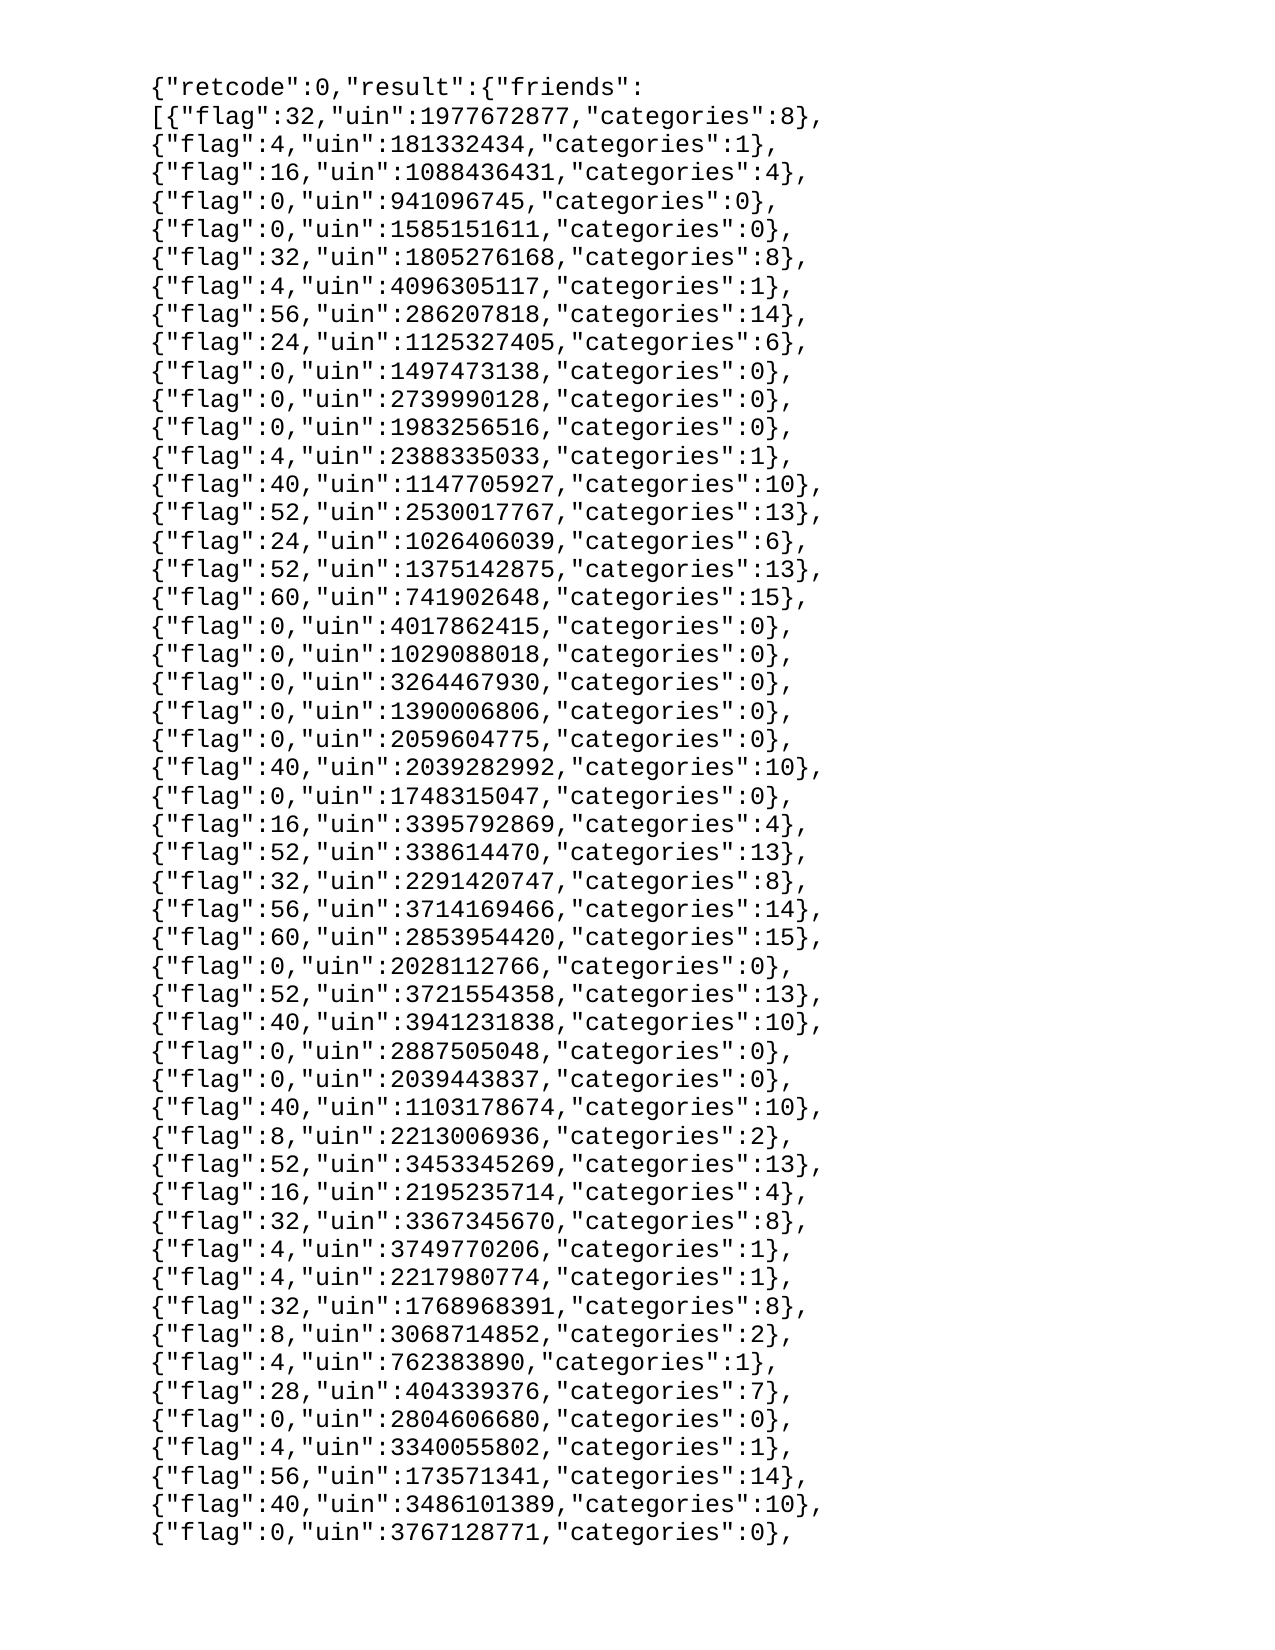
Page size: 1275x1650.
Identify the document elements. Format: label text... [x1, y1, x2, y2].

text {"retcode":0,"result":{"friends":[{"flag":32,"uin":1977672877,"categories":8},{"flag":4,"uin":181332434,"categories":1},{"flag":16,"uin":1088436431,"categories":4},{"flag":0,"uin":941096745,"categories":0},{"flag":0,"uin":1585151611,"categories":0},{"flag":32,"uin":1805276168,"categories":8},{"flag":4,"uin":4096305117,"categories":1},{"flag":56,"uin":286207818,"categories":14},{"flag":24,"uin":1125327405,"categories":6},{"flag":0,"uin":1497473138,"categories":0},{"flag":0,"uin":2739990128,"categories":0},{"flag":0,"uin":1983256516,"categories":0},{"flag":4,"uin":2388335033,"categories":1},{"flag":40,"uin":1147705927,"categories":10},{"flag":52,"uin":2530017767,"categories":13},{"flag":24,"uin":1026406039,"categories":6},{"flag":52,"uin":1375142875,"categories":13},{"flag":60,"uin":741902648,"categories":15},{"flag":0,"uin":4017862415,"categories":0},{"flag":0,"uin":1029088018,"categories":0},{"flag":0,"uin":3264467930,"categories":0},{"flag":0,"uin":1390006806,"categories":0},{"flag":0,"uin":2059604775,"categories":0},{"flag":40,"uin":2039282992,"categories":10},{"flag":0,"uin":1748315047,"categories":0},{"flag":16,"uin":3395792869,"categories":4},{"flag":52,"uin":338614470,"categories":13},{"flag":32,"uin":2291420747,"categories":8},{"flag":56,"uin":3714169466,"categories":14},{"flag":60,"uin":2853954420,"categories":15},{"flag":0,"uin":2028112766,"categories":0},{"flag":52,"uin":3721554358,"categories":13},{"flag":40,"uin":3941231838,"categories":10},{"flag":0,"uin":2887505048,"categories":0},{"flag":0,"uin":2039443837,"categories":0},{"flag":40,"uin":1103178674,"categories":10},{"flag":8,"uin":2213006936,"categories":2},{"flag":52,"uin":3453345269,"categories":13},{"flag":16,"uin":2195235714,"categories":4},{"flag":32,"uin":3367345670,"categories":8},{"flag":4,"uin":3749770206,"categories":1},{"flag":4,"uin":2217980774,"categories":1},{"flag":32,"uin":1768968391,"categories":8},{"flag":8,"uin":3068714852,"categories":2},{"flag":4,"uin":762383890,"categories":1},{"flag":28,"uin":404339376,"categories":7},{"flag":0,"uin":2804606680,"categories":0},{"flag":4,"uin":3340055802,"categories":1},{"flag":56,"uin":173571341,"categories":14},{"flag":40,"uin":3486101389,"categories":10},{"flag":0,"uin":3767128771,"categories":0},{"flag":4,"uin":557137673,"categories":1},{"flag":0,"uin":2694880204,"categories":0},{"flag":4,"uin":2496045888,"categories":1},{"flag":0,"uin":503024004,"categories":0},{"flag":8,"uin":872796548,"categories":2},{"flag":8,"uin":423615412,"categories":2},{"flag":8,"uin":3059888435,"categories":2},{"flag":16,"uin":3783015922,"categories":4},{"flag":0,"uin":4081762853,"categories":0},{"flag":56,"uin":953196783,"categories":14},{"flag":4,"uin":994577360,"categories":1},{"flag":0,"uin":1193299925,"categories":0},{"flag":16,"uin":2540143575,"categories":4},{"flag":16,"uin":3827644828,"categories":4},{"flag":16,"uin":24371531,"categories":4},{"flag":0,"uin":1838484033,"categories":0},{"flag":40,"uin":742731984,"categories":10},{"flag":4,"uin":3745815829,"categories":1},{"flag":52,"uin":2012332422,"categories":13},{"flag":4,"uin":3047749658,"categories":1},{"flag":40,"uin":3556411222,"categories":10},{"flag":4,"uin":2701913422,"categories":1},{"flag":12,"uin":846741097,"categories":3},{"flag":0,"uin":3679184373,"categories":0},{"flag":0,"uin":2201253718,"categories":0},{"flag":56,"uin":368944306,"categories":14},{"flag":0,"uin":1355657380,"categories":0},{"flag":4,"uin":2314820738,"categories":1},{"flag":4,"uin":2523780541,"categories":1},{"flag":4,"uin":1967295926,"categories":1},{"flag":60,"uin":3025752515,"categories":15},{"flag":8,"uin":2972743509,"categories":2},{"flag":0,"uin":672544641,"categories":0},{"flag":4,"uin":870121305,"categories":1},{"flag":8,"uin":103862768,"categories":2},{"flag":8,"uin":2204872800,"categories":2},{"flag":4,"uin":2664429340,"categories":1},{"flag":28,"uin":2154140065,"categories":7},{"flag":0,"uin":422325932,"categories":0},{"flag":52,"uin":3712918149,"categories":13},{"flag":60,"uin":1078311989,"categories":15},{"flag":4,"uin":3684174950,"categories":1},{"flag":0,"uin":3094356795,"categories":0},{"flag":8,"uin":1661527163,"categories":2},{"flag":180,"uin":2423761838,"categories":13},{"flag":0,"uin":454094870,"categories":0},{"flag":52,"uin":2529801540,"categories":13},{"flag":4,"uin":4141049519,"categories":1},{"flag":16,"uin":2283606403,"categories":4},{"flag":4,"uin":2065586646,"categories":1},{"flag":4,"uin":3851402153,"categories":1},{"flag":0,"uin":3277047291,"categories":0},{"flag":4,"uin":1936321019,"categories":1},{"flag":16,"uin":4235856648,"categories":4},{"flag":52,"uin":3076685576,"categories":13},{"flag":52,"uin":1316903305,"categories":13},{"flag":0,"uin":4195509427,"categories":0},{"flag":8,"uin":3044831726,"categories":2},{"flag":56,"uin":820228441,"categories":14},{"flag":4,"uin":3386157348,"categories":1},{"flag":4,"uin":531222214,"categories":1},{"flag":4,"uin":2642720843,"categories":1},{"flag":56,"uin":3659999570,"categories":14},{"flag":60,"uin":54246419,"categories":15},{"flag":24,"uin":4260761366,"categories":6},{"flag":4,"uin":3297378557,"categories":1},{"flag":0,"uin":4268887161,"categories":0},{"flag":0,"uin":1633070284,"categories":0},{"flag":0,"uin":541297462,"categories":0},{"flag":8,"uin":3866683781,"categories":2},{"flag":16,"uin":3149378299,"categories":4},{"flag":24,"uin":358662936,"categories":6},{"flag":0,"uin":473553330,"categories":0},{"flag":56,"uin":2077016718,"categories":14},{"flag":40,"uin":1738680229,"categories":10},{"flag":56,"uin":2253793653,"categories":14},{"flag":8,"uin":2037083134,"categories":2},{"flag":0,"uin":820429602,"categories":0},{"flag":0,"uin":1019040402,"categories":0},{"flag":40,"uin":2493090829,"categories":10},{"flag":8,"uin":2929705342,"categories":2},{"flag":36,"uin":460677229,"categories":9},{"flag":56,"uin":3455013325,"categories":14},{"flag":40,"uin":2850645815,"categories":10},{"flag":4,"uin":3277943363,"categories":1},{"flag":60,"uin":680821533,"categories":15},{"flag":16,"uin":2568018606,"categories":4},{"flag":8,"uin":3793664627,"categories":2},{"flag":40,"uin":1190783551,"categories":10},{"flag":0,"uin":2066798362,"categories":0},{"flag":16,"uin":91356596,"categories":4},{"flag":40,"uin":4095632478,"categories":10},{"flag":16,"uin":1733302369,"categories":4},{"flag":0,"uin":2792243439,"categories":0},{"flag":40,"uin":4005201857,"categories":10},{"flag":4,"uin":3262958785,"categories":1},{"flag":0,"uin":3654423141,"categories":0},{"flag":0,"uin":3343422046,"categories":0},{"flag":16,"uin":1577047633,"categories":4},{"flag":4,"uin":49380132,"categories":1},{"flag":24,"uin":3720171744,"categories":6},{"flag":16,"uin":3284866365,"categories":4},{"flag":56,"uin":671367841,"categories":14},{"flag":40,"uin":4246366141,"categories":10},{"flag":4,"uin":1269370612,"categories":1},{"flag":12,"uin":777581083,"categories":3},{"flag":16,"uin":1908794158,"categories":4},{"flag":28,"uin":1720972474,"categories":7},{"flag":16,"uin":3474328382,"categories":4},{"flag":52,"uin":2214464719,"categories":13},{"flag":0,"uin":1113654174,"categories":0},{"flag":0,"uin":1924991718,"categories":0},{"flag":40,"uin":1646577952,"categories":10},{"flag":0,"uin":4195594865,"categories":0},{"flag":56,"uin":1529899454,"categories":14},{"flag":16,"uin":1431876177,"categories":4},{"flag":40,"uin":2513566115,"categories":10},{"flag":12,"uin":2342688027,"categories":3},{"flag":60,"uin":4250322215,"categories":15},{"flag":56,"uin":4161153221,"categories":14},{"flag":0,"uin":1797296198,"categories":0},{"flag":56,"uin":2803488946,"categories":14},{"flag":8,"uin":202682191,"categories":2},{"flag":0,"uin":2023888221,"categories":0},{"flag":0,"uin":2965573691,"categories":0},{"flag":12,"uin":2026599701,"categories":3},{"flag":48,"uin":1199066756,"categories":12},{"flag":8,"uin":432864289,"categories":2},{"flag":0,"uin":1648979348,"categories":0},{"flag":8,"uin":2030730295,"categories":2},{"flag":36,"uin":1527649067,"categories":9},{"flag":56,"uin":3633354779,"categories":14},{"flag":16,"uin":1073838877,"categories":4},{"flag":0,"uin":3672791053,"categories":0},{"flag":0,"uin":805894474,"categories":0},{"flag":60,"uin":1785828017,"categories":15},{"flag":60,"uin":2353957540,"categories":15},{"flag":16,"uin":2801910081,"categories":4},{"flag":24,"uin":592945054,"categories":6},{"flag":0,"uin":1156411021,"categories":0},{"flag":4,"uin":1274049440,"categories":1},{"flag":16,"uin":2567874074,"categories":4},{"flag":56,"uin":2724574832,"categories":14},{"flag":40,"uin":3378219673,"categories":10},{"flag":56,"uin":3068907758,"categories":14},{"flag":16,"uin":1225739776,"categories":4},{"flag":56,"uin":1604813308,"categories":14},{"flag":0,"uin":2978030534,"categories":0},{"flag":4,"uin":3517813898,"categories":1},{"flag":16,"uin":3949277109,"categories":4},{"flag":12,"uin":890469545,"categories":3},{"flag":16,"uin":3312439941,"categories":4},{"flag":8,"uin":2769104677,"categories":2},{"flag":40,"uin":4091629637,"categories":10},{"flag":4,"uin":2494987136,"categories":1},{"flag":0,"uin":3820709586,"categories":0},{"flag":4,"uin":1223429696,"categories":1},{"flag":0,"uin":3163067334,"categories":0},{"flag":56,"uin":1440948937,"categories":14},{"flag":24,"uin":4106038376,"categories":6},{"flag":0,"uin":4213490044,"categories":0},{"flag":16,"uin":104731760,"categories":4},{"flag":4,"uin":1378558763,"categories":1},{"flag":24,"uin":1716309025,"categories":6},{"flag":24,"uin":2577553388,"categories":6},{"flag":24,"uin":2113477161,"categories":6},{"flag":40,"uin":763811300,"categories":10},{"flag":56,"uin":1277261631,"categories":14},{"flag":4,"uin":1156618760,"categories":1},{"flag":40,"uin":1538845058,"categories":10},{"flag":40,"uin":3817764977,"categories":10},{"flag":8,"uin":4095309896,"categories":2},{"flag":8,"uin":4189826169,"categories":2},{"flag":16,"uin":2210825551,"categories":4},{"flag":24,"uin":1852029622,"categories":6},{"flag":0,"uin":365713189,"categories":0},{"flag":56,"uin":3806751814,"categories":14},{"flag":0,"uin":861491298,"categories":0},{"flag":36,"uin":1097773474,"categories":9},{"flag":0,"uin":1570744274,"categories":0},{"flag":56,"uin":4256126939,"categories":14},{"flag":0,"uin":3350965508,"categories":0},{"flag":40,"uin":950237266,"categories":10},{"flag":0,"uin":151684000,"categories":0},{"flag":40,"uin":1441627253,"categories":10},{"flag":56,"uin":687799544,"categories":14},{"flag":56,"uin":1772588817,"categories":14},{"flag":8,"uin":27297742,"categories":2},{"flag":16,"uin":1928697133,"categories":4},{"flag":8,"uin":308911789,"categories":2},{"flag":0,"uin":1561562393,"categories":0},{"flag":56,"uin":274465593,"categories":14},{"flag":56,"uin":214623348,"categories":14},{"flag":24,"uin":3371971021,"categories":6},{"flag":24,"uin":2718128011,"categories":6},{"flag":40,"uin":785644274,"categories":10},{"flag":56,"uin":3877792724,"categories":14},{"flag":24,"uin":1645723024,"categories":6},{"flag":40,"uin":1695307879,"categories":10},{"flag":40,"uin":793715980,"categories":10},{"flag":0,"uin":686188473,"categories":0},{"flag":40,"uin":4106253649,"categories":10},{"flag":24,"uin":2899526214,"categories":6},{"flag":8,"uin":1110137406,"categories":2},{"flag":8,"uin":2580704359,"categories":2},{"flag":8,"uin":2050968098,"categories":2},{"flag":8,"uin":627799510,"categories":2},{"flag":0,"uin":799614558,"categories":0},{"flag":60,"uin":1133013151,"categories":15},{"flag":40,"uin":1934469538,"categories":10},{"flag":28,"uin":2806771956,"categories":7},{"flag":4,"uin":4051144137,"categories":1},{"flag":4,"uin":1758883317,"categories":1},{"flag":0,"uin":1966274612,"categories":0},{"flag":40,"uin":2112703993,"categories":10},{"flag":36,"uin":602181312,"categories":9},{"flag":16,"uin":2512670497,"categories":4},{"flag":24,"uin":1917702288,"categories":6},{"flag":16,"uin":3708862873,"categories":4},{"flag":40,"uin":249442008,"categories":10},{"flag":60,"uin":1833509900,"categories":15},{"flag":0,"uin":887594263,"categories":0},{"flag":32,"uin":766497619,"categories":8},{"flag":24,"uin":2638781884,"categories":6},{"flag":0,"uin":3085155043,"categories":0},{"flag":24,"uin":3758830631,"categories":6},{"flag":0,"uin":1323525072,"categories":0},{"flag":56,"uin":4176151438,"categories":14},{"flag":56,"uin":3510012239,"categories":14},{"flag":24,"uin":4193103269,"categories":6},{"flag":40,"uin":4239830383,"categories":10},{"flag":56,"uin":2377771958,"categories":14},{"flag":0,"uin":1726221749,"categories":0},{"flag":12,"uin":2861633915,"categories":3},{"flag":56,"uin":3004507308,"categories":14},{"flag":12,"uin":1824214288,"categories":3},{"flag":24,"uin":320664662,"categories":6},{"flag":52,"uin":3762129043,"categories":13},{"flag":0,"uin":2417659070,"categories":0},{"flag":8,"uin":1630280990,"categories":2},{"flag":40,"uin":3053634866,"categories":10},{"flag":0,"uin":1383364091,"categories":0},{"flag":24,"uin":948901744,"categories":6},{"flag":24,"uin":452606520,"categories":6},{"flag":0,"uin":1430148815,"categories":0},{"flag":56,"uin":2361233545,"categories":14},{"flag":4,"uin":2607342395,"categories":1},{"flag":60,"uin":2514390106,"categories":15},{"flag":0,"uin":3212298566,"categories":0},{"flag":0,"uin":1180436080,"categories":0},{"flag":8,"uin":620934961,"categories":2},{"flag":0,"uin":1453307694,"categories":0},{"flag":28,"uin":4186464775,"categories":7},{"flag":0,"uin":1742243536,"categories":0},{"flag":0,"uin":1023362171,"categories":0}],"marknames":[{"uin":1977672877,"markname":"麦水科","type":0},{"uin":1088436431,"markname":"钟玲","type":0},{"uin":1585151611,"markname":"崔","type":0},{"uin":1805276168,"markname":"徐庆钟","type":0},{"uin":4096305117,"markname":"林佳豪","type":0},{"uin":286207818,"markname":"郭芳","type":0},{"uin":1125327405,"markname":"任传佳","type":0},{"uin":1497473138,"markname":"武汉地区负责人","type":0},{"uin":2739990128,"markname":"二中","type":0},{"uin":1983256516,"markname":"宋红莹教官","type":0},{"uin":2388335033,"markname":"张家豪","type":0},{"uin":1147705927,"markname":"虞达靖(十二届)","type":0},{"uin":2530017767,"markname":"麦薇","type":0},{"uin":1026406039,"markname":"卢涵","type":0},{"uin":1375142875,"markname":"欧琳","type":0},{"uin":741902648,"markname":"何桦","type":0},{"uin":4017862415,"markname":"刘洋","type":0},{"uin":1029088018,"markname":"。。。。。","type":0},{"uin":1390006806,"markname":"qq音速家族","type":0},{"uin":2059604775,"markname":"张晟凯自强","type":0},{"uin":2039282992,"markname":"鄂永芳","type":0},{"uin":1748315047,"markname":"小哄~(^V^)","type":0},{"uin":3395792869,"markname":"鸭子","type":0},{"uin":338614470,"markname":"杨泽敏","type":0},{"uin":3714169466,"markname":"廖敏","type":0},{"uin":2853954420,"markname":"罗家霖","type":0},{"uin":2028112766,"markname":"周雨梅","type":0},{"uin":3721554358,"markname":"赵珊莹","type":0},{"uin":3941231838,"markname":"十三届：李勇浩","type":0},{"uin":2887505048,"markname":"柳高地信学妹","type":0},{"uin":2039443837,"markname":"李万哲","type":0},{"uin":1103178674,"markname":"写作部：曾建姣","type":0},{"uin":2213006936,"markname":"陆秋丹","type":0},{"uin":3453345269,"markname":"张人干","type":0},{"uin":2195235714,"markname":"莫惠琴","type":0},{"uin":3367345670,"markname":"龙旭达","type":0},{"uin":3749770206,"markname":"黄维正","type":0},{"uin":2217980774,"markname":"大头","type":0},{"uin":3068714852,"markname":"赖系","type":0},{"uin":762383890,"markname":"大头","type":0},{"uin":2804606680,"markname":"吴锦波","type":0},{"uin":3340055802,"markname":"董斯斯","type":0},{"uin":173571341,"markname":"潘晓芸","type":0},{"uin":3486101389,"markname":"董婷婷","type":0},{"uin":3767128771,"markname":"15-资环-杨航025-116","type":0},{"uin":557137673,"markname":"虞思皓","type":0},{"uin":2694880204,"markname":"地信制图江燕桦","type":0},{"uin":2496045888,"markname":"啊蒋","type":0},{"uin":503024004,"markname":"王玥瑶","type":0},{"uin":872796548,"markname":" 冼蕾","type":0},{"uin":423615412,"markname":"潘泓江","type":0},{"uin":3059888435,"markname":"董霖明","type":0},{"uin":3783015922,"markname":"董富瑞","type":0},{"uin":4081762853,"markname":"15-地信-武景岳","type":0},{"uin":953196783,"markname":"邱闲","type":0},{"uin":994577360,"markname":"陈刘云","type":0},{"uin":1193299925,"markname":"略懂-康雨豪","type":0},{"uin":2540143575,"markname":"董鑫明","type":0},{"uin":3827644828,"markname":"N≡N","type":0},{"uin":24371531,"markname":"廖频","type":0},{"uin":1838484033,"markname":"15-地信-张慧","type":0},{"uin":742731984,"markname":"副社长李青云","type":0},{"uin":3745815829,"markname":"黎明兵","type":0},{"uin":2012332422,"markname":"潘俊霖","type":0},{"uin":3047749658,"markname":"董刚玉","type":0},{"uin":3556411222,"markname":"岑祚保","type":0},{"uin":2701913422,"markname":"冯月的mam","type":0},{"uin":846741097,"markname":"大姑姑","type":0},{"uin":3679184373,"markname":"冯玉乾","type":0},{"uin":2201253718,"markname":"14柳高徐汐","type":0},{"uin":368944306,"markname":"蒋跃兰","type":0},{"uin":1355657380,"markname":"学姐14号兰志娴","type":0},{"uin":2314820738,"markname":"李希靖","type":0},{"uin":2523780541,"markname":"李慧雯","type":0},{"uin":1967295926,"markname":"韦静茜","type":0},{"uin":3025752515,"markname":"谭济莎","type":0},{"uin":2972743509,"markname":"张强","type":0},{"uin":672544641,"markname":"14-地信-李郑宇","type":0},{"uin":870121305,"markname":"黎俊麟","type":0},{"uin":103862768,"markname":"邱俊源","type":0},{"uin":2204872800,"markname":"邓荻琛","type":0},{"uin":2664429340,"markname":"林楚莹","type":0},{"uin":422325932,"markname":"惠紫卿","type":0},{"uin":3712918149,"markname":"梁翀","type":0},{"uin":1078311989,"markname":"黄柳君","type":0},{"uin":3684174950,"markname":" 朱思娜","type":0},{"uin":3094356795,"markname":"谢煜晨","type":0},{"uin":1661527163,"markname":"豪弟","type":0},{"uin":2423761838,"markname":"黄振旸","type":0},{"uin":454094870,"markname":"何晓辉","type":0},{"uin":2529801540,"markname":"黄晨","type":0},{"uin":4141049519,"markname":"张灵玉","type":0},{"uin":2283606403,"markname":"妹","type":0},{"uin":2065586646,"markname":"陈俪萱","type":0},{"uin":3851402153,"markname":"于春堃","type":0},{"uin":3277047291,"markname":" 地信3班 朱正","type":0},{"uin":1936321019,"markname":"吴凌","type":0},{"uin":4235856648,"markname":"许艺龄","type":0},{"uin":3076685576,"markname":"邱昱","type":0},{"uin":1316903305,"markname":"严焱","type":0},{"uin":4195509427,"markname":"遥感陈江媛","type":0},{"uin":3044831726,"markname":"邓沂昕","type":0},{"uin":820228441,"markname":"李浩玮","type":0},{"uin":3386157348,"markname":"蒋晓君","type":0},{"uin":531222214,"markname":"韦德力","type":0},{"uin":2642720843,"markname":"覃思琦","type":0},{"uin":3659999570,"markname":"卢芳安","type":0},{"uin":54246419,"markname":"覃丽冰","type":0},{"uin":4260761366,"markname":"罗静","type":0},{"uin":3297378557,"markname":"周鹏祥","type":0},{"uin":4268887161,"markname":"15-资环-慕航116","type":0},{"uin":1633070284,"markname":"社会学 叶佳韵","type":0},{"uin":541297462,"markname":"刘宇森","type":0},{"uin":3866683781,"markname":"莫丹琳","type":0},{"uin":3149378299,"markname":"林瑶","type":0},{"uin":358662936,"markname":"梁国芳","type":0},{"uin":473553330,"markname":"胡琦","type":0},{"uin":2077016718,"markname":"刘科龙","type":0},{"uin":1738680229,"markname":"写作部：张慧敏","type":0},{"uin":2253793653,"markname":"李梦洁","type":0},{"uin":2037083134,"markname":"梁舒","type":0},{"uin":820429602,"markname":"金逸陶","type":0},{"uin":1019040402,"markname":"产品组 李耳冉","type":0},{"uin":2493090829,"markname":"董秀珍","type":0},{"uin":2929705342,"markname":"恒星","type":0},{"uin":460677229,"markname":"陶建宁","type":0},{"uin":3455013325,"markname":"钟瑞彬","type":0},{"uin":2850645815,"markname":"钟奋忠","type":0},{"uin":3277943363,"markname":"钟杭利","type":0},{"uin":680821533,"markname":"欧婷","type":0},{"uin":2568018606,"markname":"陈日红","type":0},{"uin":3793664627,"markname":"陶玉华","type":0},{"uin":1190783551,"markname":"钟奋忠","type":0},{"uin":2066798362,"markname":"程家伟","type":0},{"uin":91356596,"markname":" 覃邡蘇","type":0},{"uin":4095632478,"markname":"宣传部：卿宁","type":0},{"uin":1733302369,"markname":"程榜昇","type":0},{"uin":2792243439,"markname":"中文-李雯","type":0},{"uin":4005201857,"markname":"人事部；植成园","type":0},{"uin":3262958785,"markname":"何清","type":0},{"uin":3654423141,"markname":"雷超然","type":0},{"uin":3343422046,"markname":"吕剑伦","type":0},{"uin":1577047633,"markname":"李阳","type":0},{"uin":49380132,"markname":"容叶枫","type":0},{"uin":3720171744,"markname":"黄怡","type":0},{"uin":3284866365,"markname":"谢佳秀","type":0},{"uin":671367841,"markname":"贾哲铖","type":0},{"uin":4246366141,"markname":"编辑部:麦素娇","type":0},{"uin":1269370612,"markname":"杨懿","type":0},{"uin":777581083,"markname":"小姑姑","type":0},{"uin":3474328382,"markname":"黄芃曦","type":0},{"uin":2214464719,"markname":"何梓妍","type":0},{"uin":1113654174,"markname":"金星","type":0},{"uin":1924991718,"markname":"杨钦","type":0},{"uin":1646577952,"markname":"美编部：郑世龙","type":0},{"uin":4195594865,"markname":"陈施旅","type":0},{"uin":1529899454,"markname":"潘秋连","type":0},{"uin":1431876177,"markname":"钟云萍","type":0},{"uin":2513566115,"markname":"苏群超","type":0},{"uin":4250322215,"markname":"梁帆","type":0},{"uin":4161153221,"markname":"董耕","type":0},{"uin":1797296198,"markname":"柳高唐小宇","type":0},{"uin":2803488946,"markname":"冼雪连","type":0},{"uin":202682191,"markname":"李红","type":0},{"uin":2023888221,"markname":"霍坤","type":0},{"uin":2965573691,"markname":"15 地信 葛晖","type":0},{"uin":2026599701,"markname":"舅娘","type":0},{"uin":432864289,"markname":"庄舒麟","type":0},{"uin":1648979348,"markname":"16-河南-赵紫远","type":0},{"uin":2030730295,"markname":"二龙","type":0},{"uin":1527649067,"markname":"梁大润","type":0},{"uin":1073838877,"markname":"黄思宁","type":0},{"uin":3672791053,"markname":"体育部陈芳奇","type":0},{"uin":805894474,"markname":"王廷宇720","type":0},{"uin":1785828017,"markname":"潘科宇","type":0},{"uin":2353957540,"markname":"王燕","type":0},{"uin":2801910081,"markname":"钟昕","type":0},{"uin":592945054,"markname":"杨瑞强(十六届)","type":0},{"uin":1156411021,"markname":"地信4班 王梦雪","type":0},{"uin":1274049440,"markname":"谢孟宁","type":0},{"uin":2567874074,"markname":"黎丽莉","type":0},{"uin":2724574832,"markname":"邱靖茜","type":0},{"uin":3378219673,"markname":"廖恢鹏","type":0},{"uin":3068907758,"markname":"钟秀兰","type":0},{"uin":1225739776,"markname":"邹雅静","type":0},{"uin":1604813308,"markname":"罗新芸","type":0},{"uin":2978030534,"markname":"学委","type":0},{"uin":3517813898,"markname":"陈卓婷","type":0},{"uin":3949277109,"markname":"卢阳","type":0},{"uin":3312439941,"markname":"周福强","type":0},{"uin":2769104677,"markname":"潘鸿","type":0},{"uin":4091629637,"markname":"记者部：吴霞","type":0},{"uin":2494987136,"markname":"董荷晨","type":0},{"uin":3820709586,"markname":"15-资环-何义国","type":0},{"uin":1223429696,"markname":"覃思琦","type":0},{"uin":3163067334,"markname":"15—资环—冷晔衡0","type":0},{"uin":1440948937,"markname":"卢梁","type":0},{"uin":4106038376,"markname":"记者部：杨春玉","type":0},{"uin":4213490044,"markname":"16广西石珊珊","type":0},{"uin":104731760,"markname":"钟玲","type":0},{"uin":1378558763,"markname":"王毓江","type":0},{"uin":1716309025,"markname":"编辑部钟薇","type":0},{"uin":2577553388,"markname":"岑静萍","type":0},{"uin":2113477161,"markname":"陈...","type":0},{"uin":763811300,"markname":"董小琴","type":0},{"uin":1277261631,"markname":"钟晓虹","type":0},{"uin":1156618760,"markname":"程鹏","type":0},{"uin":1538845058,"markname":" 黄蔼蓉","type":0},{"uin":3817764977,"markname":"陶啊莲","type":0},{"uin":4095309896,"markname":"钟京怡","type":0},{"uin":4189826169,"markname":"廖绪彬","type":0},{"uin":2210825551,"markname":"董翠莲","type":0},{"uin":1852029622,"markname":"陶善豪","type":0},{"uin":365713189,"markname":"15-地信-吴林颖-126-","type":0},{"uin":3806751814,"markname":"潘新会","type":0},{"uin":861491298,"markname":"赵妈","type":0},{"uin":1097773474,"markname":"潘任安","type":0},{"uin":1570744274,"markname":"15-地信-段雨希-130-","type":0},{"uin":4256126939,"markname":"陶兴花","type":0},{"uin":3350965508,"markname":"刘佳佳","type":0},{"uin":950237266,"markname":"人事部：杨华华","type":0},{"uin":1441627253,"markname":"编辑部：李浩","type":0},{"uin":687799544,"markname":"潘绍玉","type":0},{"uin":27297742,"markname":"一中吧那个理科渣","type":0},{"uin":1928697133,"markname":"钟明峰","type":0},{"uin":308911789,"markname":"廖倍仪","type":0},{"uin":1561562393,"markname":"陆裕富","type":0},{"uin":274465593,"markname":"徐小妹","type":0},{"uin":214623348,"markname":"廖春","type":0},{"uin":3371971021,"markname":"董榕叶","type":0},{"uin":2718128011,"markname":"周明裕","type":0},{"uin":785644274,"markname":"毛辉","type":0},{"uin":3877792724,"markname":"董连娇","type":0},{"uin":1645723024,"markname":"刘钰杰","type":0},{"uin":1695307879,"markname":"杨扬","type":0},{"uin":793715980,"markname":"钟婷茹","type":0},{"uin":686188473,"markname":"简文韵","type":0},{"uin":4106253649,"markname":"陈杏芳","type":0},{"uin":2899526214,"markname":"潘丽丽","type":0},{"uin":1110137406,"markname":"董子健","type":0},{"uin":2580704359,"markname":"谢丽轩","type":0},{"uin":2050968098,"markname":"刘懿","type":0},{"uin":627799510,"markname":"朱茵","type":0},{"uin":799614558,"markname":"汪","type":0},{"uin":1133013151,"markname":"温晴","type":0},{"uin":1934469538,"markname":"何家慧","type":0},{"uin":2806771956,"markname":"李华","type":0},{"uin":4051144137,"markname":"骆俊地","type":0},{"uin":1758883317,"markname":"李逢欲","type":0},{"uin":1966274612,"markname":"纪煜杰","type":0},{"uin":2112703993,"markname":"陈玲","type":0},{"uin":602181312,"markname":"谢易秀","type":0},{"uin":2512670497,"markname":"覃芳秀","type":0},{"uin":1917702288,"markname":"钟易均","type":0},{"uin":3708862873,"markname":"QQ","type":0},{"uin":249442008,"markname":"植呈园","type":0},{"uin":1833509900,"markname":"刘凯妮","type":0},{"uin":887594263,"markname":"张佳楠-地四","type":0},{"uin":766497619,"markname":"唐绪富","type":0},{"uin":2638781884,"markname":"邓贤平","type":0},{"uin":3085155043,"markname":"马思","type":0},{"uin":3758830631,"markname":"陈雪","type":0},{"uin":4176151438,"markname":"刘燕","type":0},{"uin":3510012239,"markname":"莫求莲","type":0},{"uin":4193103269,"markname":"赵海莲","type":0},{"uin":2377771958,"markname":"罗丽珍","type":0},{"uin":1726221749,"markname":"13贺州张义立","type":0},{"uin":3004507308,"markname":"钟小英","type":0},{"uin":1824214288,"markname":"欧艳英","type":0},{"uin":320664662,"markname":"李玉娟","type":0},{"uin":3762129043,"markname":"肥兆","type":0},{"uin":2417659070,"markname":"柳高覃超","type":0},{"uin":1630280990,"markname":"陆鑫","type":0},{"uin":3053634866,"markname":"莫艳","type":0},{"uin":1383364091,"markname":"张曼丽","type":0},{"uin":948901744,"markname":"陶善豪","type":0},{"uin":452606520,"markname":"刘思萍","type":0},{"uin":1430148815,"markname":"地信3班 刘晓奎","type":0},{"uin":2361233545,"markname":"廖心华","type":0},{"uin":2514390106,"markname":"莫传键","type":0},{"uin":3212298566,"markname":"14-地信-郁婷婷","type":0},{"uin":1180436080,"markname":"物院微电刘森","type":0},{"uin":620934961,"markname":"一中那个理科","type":0},{"uin":1453307694,"markname":"16 经管 章千","type":0},{"uin":4186464775,"markname":"元旦同学","type":0},{"uin":1742243536,"markname":"焦明捷","type":0}],"categories":[{"index":0,"sort":2,"name":"none"},{"index":1,"sort":4,"name":"primary"},{"index":2,"sort":10,"name":"friend"},{"index":3,"sort":13,"name":"Relationship"},{"index":4,"sort":6,"name":"Middle"},{"index":5,"sort":19,"name":"another"},{"index":6,"sort":12,"name":"literature 2"},{"index":7,"sort":1,"name":""},{"index":8,"sort":9,"name":"master"},{"index":9,"sort":5,"name":" senior 1"},{"index":10,"sort":11,"name":"literature 1"},{"index":11,"sort":20,"name":"封权限"},{"index":12,"sort":3,"name":"。"},{"index":13,"sort":8,"name":"small"},{"index":14,"sort":7,"name":"senior 2"},{"index":15,"sort":14,"name":"again"}],"vipinfo":[{"vip_level":0,"u":2065586646,"is_vip":0},{"vip_level":0,"u":3851402153,"is_vip":0},{"vip_level":0,"u":3277047291,"is_vip":0},{"vip_level":0,"u":1936321019,"is_vip":0},{"vip_level":0,"u":4235856648,"is_vip":0},{"vip_level":0,"u":3076685576,"is_vip":0},{"vip_level":0,"u":1316903305,"is_vip":0},{"vip_level":0,"u":4195509427,"is_vip":0},{"vip_level":0,"u":3044831726,"is_vip":0},{"vip_level":0,"u":820228441,"is_vip":0},{"vip_level":0,"u":3386157348,"is_vip":0},{"vip_level":6,"u":531222214,"is_vip":1},{"vip_level":0,"u":2642720843,"is_vip":0},{"vip_level":0,"u":3659999570,"is_vip":0},{"vip_level":0,"u":54246419,"is_vip":0},{"vip_level":3,"u":4260761366,"is_vip":1},{"vip_level":0,"u":3297378557,"is_vip":0},{"vip_level":1,"u":4268887161,"is_vip":1},{"vip_level":0,"u":1633070284,"is_vip":0},{"vip_level":0,"u":541297462,"is_vip":0},{"vip_level":0,"u":3866683781,"is_vip":0},{"vip_level":5,"u":3149378299,"is_vip":1},{"vip_level":6,"u":358662936,"is_vip":1},{"vip_level":4,"u":473553330,"is_vip":1},{"vip_level":0,"u":2077016718,"is_vip":0},{"vip_level":7,"u":1738680229,"is_vip":1},{"vip_level":0,"u":2253793653,"is_vip":0},{"vip_level":0,"u":2037083134,"is_vip":0},{"vip_level":5,"u":820429602,"is_vip":1},{"vip_level":4,"u":1019040402,"is_vip":1},{"vip_level":0,"u":2493090829,"is_vip":0},{"vip_level":0,"u":2929705342,"is_vip":0},{"vip_level":0,"u":460677229,"is_vip":0},{"vip_level":0,"u":3455013325,"is_vip":0},{"vip_level":0,"u":2850645815,"is_vip":0},{"vip_level":0,"u":3277943363,"is_vip":0},{"vip_level":3,"u":680821533,"is_vip":1},{"vip_level":0,"u":2568018606,"is_vip":0},{"vip_level":0,"u":3793664627,"is_vip":0},{"vip_level":0,"u":1190783551,"is_vip":0},{"vip_level":0,"u":2066798362,"is_vip":0},{"vip_level":0,"u":91356596,"is_vip":0},{"vip_level":1,"u":4095632478,"is_vip":1},{"vip_level":0,"u":1733302369,"is_vip":0},{"vip_level":3,"u":2792243439,"is_vip":1},{"vip_level":0,"u":4005201857,"is_vip":0},{"vip_level":0,"u":3262958785,"is_vip":0},{"vip_level":4,"u":3654423141,"is_vip":1},{"vip_level":0,"u":3343422046,"is_vip":0},{"vip_level":0,"u":1577047633,"is_vip":0},{"vip_level":0,"u":793715980,"is_vip":0},{"vip_level":0,"u":686188473,"is_vip":0},{"vip_level":0,"u":4106253649,"is_vip":0},{"vip_level":0,"u":2899526214,"is_vip":0},{"vip_level":0,"u":1110137406,"is_vip":0},{"vip_level":0,"u":2580704359,"is_vip":0},{"vip_level":0,"u":2050968098,"is_vip":0},{"vip_level":0,"u":627799510,"is_vip":0},{"vip_level":0,"u":799614558,"is_vip":0},{"vip_level":0,"u":1133013151,"is_vip":0},{"vip_level":0,"u":1934469538,"is_vip":0},{"vip_level":0,"u":2806771956,"is_vip":0},{"vip_level":0,"u":4051144137,"is_vip":0},{"vip_level":0,"u":1758883317,"is_vip":0},{"vip_level":0,"u":1966274612,"is_vip":0},{"vip_level":0,"u":2112703993,"is_vip":0},{"vip_level":0,"u":602181312,"is_vip":0},{"vip_level":0,"u":2512670497,"is_vip":0},{"vip_level":0,"u":1917702288,"is_vip":0},{"vip_level":0,"u":3708862873,"is_vip":0},{"vip_level":0,"u":249442008,"is_vip":0},{"vip_level":4,"u":1833509900,"is_vip":1},{"vip_level":0,"u":887594263,"is_vip":0},{"vip_level":0,"u":766497619,"is_vip":0},{"vip_level":0,"u":2638781884,"is_vip":0},{"vip_level":0,"u":3085155043,"is_vip":0},{"vip_level":0,"u":3758830631,"is_vip":0},{"vip_level":0,"u":1323525072,"is_vip":0},{"vip_level":0,"u":4176151438,"is_vip":0},{"vip_level":0,"u":3510012239,"is_vip":0},{"vip_level":0,"u":4193103269,"is_vip":0},{"vip_level":0,"u":4239830383,"is_vip":0},{"vip_level":0,"u":2377771958,"is_vip":0},{"vip_level":3,"u":1726221749,"is_vip":1},{"vip_level":0,"u":2861633915,"is_vip":0},{"vip_level":0,"u":3004507308,"is_vip":0},{"vip_level":0,"u":1824214288,"is_vip":0},{"vip_level":0,"u":320664662,"is_vip":0},{"vip_level":0,"u":3762129043,"is_vip":0},{"vip_level":0,"u":2417659070,"is_vip":0},{"vip_level":0,"u":1630280990,"is_vip":0},{"vip_level":0,"u":3053634866,"is_vip":0},{"vip_level":0,"u":1383364091,"is_vip":0},{"vip_level":0,"u":948901744,"is_vip":0},{"vip_level":0,"u":452606520,"is_vip":0},{"vip_level":0,"u":1430148815,"is_vip":0},{"vip_level":0,"u":2361233545,"is_vip":0},{"vip_level":0,"u":2607342395,"is_vip":0},{"vip_level":0,"u":2514390106,"is_vip":0},{"vip_level":0,"u":3212298566,"is_vip":0},{"vip_level":0,"u":1977672877,"is_vip":0},{"vip_level":0,"u":181332434,"is_vip":0},{"vip_level":0,"u":1088436431,"is_vip":0},{"vip_level":0,"u":941096745,"is_vip":0},{"vip_level":6,"u":1585151611,"is_vip":1},{"vip_level":0,"u":1805276168,"is_vip":0},{"vip_level":0,"u":4096305117,"is_vip":0},{"vip_level":0,"u":286207818,"is_vip":0},{"vip_level":0,"u":1125327405,"is_vip":0},{"vip_level":0,"u":1497473138,"is_vip":0},{"vip_level":0,"u":2739990128,"is_vip":0},{"vip_level":0,"u":1983256516,"is_vip":0},{"vip_level":0,"u":2388335033,"is_vip":0},{"vip_level":0,"u":1147705927,"is_vip":0},{"vip_level":0,"u":2530017767,"is_vip":0},{"vip_level":0,"u":1026406039,"is_vip":0},{"vip_level":3,"u":1375142875,"is_vip":1},{"vip_level":2,"u":741902648,"is_vip":1},{"vip_level":1,"u":4017862415,"is_vip":1},{"vip_level":0,"u":1029088018,"is_vip":0},{"vip_level":0,"u":3264467930,"is_vip":0},{"vip_level":0,"u":1390006806,"is_vip":0},{"vip_level":0,"u":2059604775,"is_vip":0},{"vip_level":5,"u":2039282992,"is_vip":1},{"vip_level":2,"u":1748315047,"is_vip":1},{"vip_level":0,"u":3395792869,"is_vip":0},{"vip_level":0,"u":338614470,"is_vip":0},{"vip_level":0,"u":2291420747,"is_vip":0},{"vip_level":0,"u":3714169466,"is_vip":0},{"vip_level":6,"u":2853954420,"is_vip":1},{"vip_level":0,"u":2028112766,"is_vip":0},{"vip_level":0,"u":3721554358,"is_vip":0},{"vip_level":0,"u":3941231838,"is_vip":0},{"vip_level":0,"u":2887505048,"is_vip":0},{"vip_level":0,"u":2039443837,"is_vip":0},{"vip_level":6,"u":1103178674,"is_vip":1},{"vip_level":0,"u":2213006936,"is_vip":0},{"vip_level":0,"u":3453345269,"is_vip":0},{"vip_level":0,"u":2195235714,"is_vip":0},{"vip_level":0,"u":3367345670,"is_vip":0},{"vip_level":0,"u":3749770206,"is_vip":0},{"vip_level":0,"u":2217980774,"is_vip":0},{"vip_level":0,"u":1768968391,"is_vip":0},{"vip_level":7,"u":3068714852,"is_vip":1},{"vip_level":0,"u":762383890,"is_vip":0},{"vip_level":4,"u":404339376,"is_vip":1},{"vip_level":0,"u":2804606680,"is_vip":0},{"vip_level":0,"u":3340055802,"is_vip":0},{"vip_level":0,"u":173571341,"is_vip":0},{"vip_level":0,"u":3486101389,"is_vip":0},{"vip_level":0,"u":1180436080,"is_vip":0},{"vip_level":0,"u":1453307694,"is_vip":0},{"vip_level":0,"u":1023362171,"is_vip":0},{"vip_level":0,"u":620934961,"is_vip":0},{"vip_level":0,"u":4186464775,"is_vip":0},{"vip_level":0,"u":1742243536,"is_vip":0},{"vip_level":0,"u":3949277109,"is_vip":0},{"vip_level":0,"u":890469545,"is_vip":0},{"vip_level":0,"u":3312439941,"is_vip":0},{"vip_level":0,"u":2769104677,"is_vip":0},{"vip_level":0,"u":4091629637,"is_vip":0},{"vip_level":0,"u":2494987136,"is_vip":0},{"vip_level":0,"u":3820709586,"is_vip":0},{"vip_level":0,"u":1223429696,"is_vip":0},{"vip_level":0,"u":3163067334,"is_vip":0},{"vip_level":5,"u":1440948937,"is_vip":1},{"vip_level":0,"u":4106038376,"is_vip":0},{"vip_level":0,"u":4213490044,"is_vip":0},{"vip_level":0,"u":104731760,"is_vip":0},{"vip_level":0,"u":1378558763,"is_vip":0},{"vip_level":0,"u":1716309025,"is_vip":0},{"vip_level":0,"u":2577553388,"is_vip":0},{"vip_level":0,"u":2113477161,"is_vip":0},{"vip_level":0,"u":763811300,"is_vip":0},{"vip_level":0,"u":1277261631,"is_vip":0},{"vip_level":4,"u":1156618760,"is_vip":1},{"vip_level":0,"u":1538845058,"is_vip":0},{"vip_level":0,"u":3817764977,"is_vip":0},{"vip_level":0,"u":4095309896,"is_vip":0},{"vip_level":0,"u":4189826169,"is_vip":0},{"vip_level":0,"u":2210825551,"is_vip":0},{"vip_level":0,"u":1852029622,"is_vip":0},{"vip_level":0,"u":365713189,"is_vip":0},{"vip_level":0,"u":3806751814,"is_vip":0},{"vip_level":0,"u":861491298,"is_vip":0},{"vip_level":0,"u":1097773474,"is_vip":0},{"vip_level":0,"u":1570744274,"is_vip":0},{"vip_level":0,"u":4256126939,"is_vip":0},{"vip_level":0,"u":3350965508,"is_vip":0},{"vip_level":0,"u":950237266,"is_vip":0},{"vip_level":0,"u":151684000,"is_vip":0},{"vip_level":0,"u":1441627253,"is_vip":0},{"vip_level":0,"u":687799544,"is_vip":0},{"vip_level":0,"u":1772588817,"is_vip":0},{"vip_level":0,"u":27297742,"is_vip":0},{"vip_level":5,"u":1928697133,"is_vip":1},{"vip_level":0,"u":308911789,"is_vip":0},{"vip_level":3,"u":1561562393,"is_vip":1},{"vip_level":0,"u":274465593,"is_vip":0},{"vip_level":0,"u":214623348,"is_vip":0},{"vip_level":3,"u":3371971021,"is_vip":1},{"vip_level":0,"u":2718128011,"is_vip":0},{"vip_level":0,"u":785644274,"is_vip":0},{"vip_level":3,"u":3877792724,"is_vip":1},{"vip_level":0,"u":1645723024,"is_vip":0},{"vip_level":0,"u":1695307879,"is_vip":0},{"vip_level":0,"u":3767128771,"is_vip":0},{"vip_level":0,"u":3684174950,"is_vip":0},{"vip_level":0,"u":3094356795,"is_vip":0},{"vip_level":0,"u":557137673,"is_vip":0},{"vip_level":0,"u":953196783,"is_vip":0},{"vip_level":0,"u":103862768,"is_vip":0},{"vip_level":0,"u":2694880204,"is_vip":0},{"vip_level":0,"u":3679184373,"is_vip":0},{"vip_level":0,"u":368944306,"is_vip":0},{"vip_level":6,"u":1078311989,"is_vip":1},{"vip_level":0,"u":2423761838,"is_vip":0},{"vip_level":0,"u":2496045888,"is_vip":0},{"vip_level":0,"u":503024004,"is_vip":0},{"vip_level":0,"u":2540143575,"is_vip":0},{"vip_level":6,"u":1967295926,"is_vip":1},{"vip_level":0,"u":872796548,"is_vip":0},{"vip_level":0,"u":4081762853,"is_vip":0},{"vip_level":4,"u":3745815829,"is_vip":1},{"vip_level":0,"u":2972743509,"is_vip":0},{"vip_level":0,"u":2204872800,"is_vip":0},{"vip_level":0,"u":423615412,"is_vip":0},{"vip_level":0,"u":870121305,"is_vip":0},{"vip_level":0,"u":2283606403,"is_vip":0},{"vip_level":7,"u":3059888435,"is_vip":1},{"vip_level":0,"u":3827644828,"is_vip":0},{"vip_level":0,"u":2201253718,"is_vip":0},{"vip_level":0,"u":422325932,"is_vip":0},{"vip_level":1,"u":3783015922,"is_vip":1},{"vip_level":0,"u":3556411222,"is_vip":0},{"vip_level":0,"u":3025752515,"is_vip":0},{"vip_level":5,"u":994577360,"is_vip":1},{"vip_level":7,"u":3047749658,"is_vip":1},{"vip_level":0,"u":2154140065,"is_vip":0},{"vip_level":0,"u":1193299925,"is_vip":0},{"vip_level":0,"u":4141049519,"is_vip":0},{"vip_level":0,"u":24371531,"is_vip":0},{"vip_level":0,"u":1838484033,"is_vip":0},{"vip_level":4,"u":2012332422,"is_vip":1},{"vip_level":3,"u":2529801540,"is_vip":1},{"vip_level":2,"u":742731984,"is_vip":1},{"vip_level":0,"u":2701913422,"is_vip":0},{"vip_level":0,"u":1355657380,"is_vip":0},{"vip_level":0,"u":3712918149,"is_vip":0},{"vip_level":7,"u":454094870,"is_vip":1},{"vip_level":0,"u":846741097,"is_vip":0},{"vip_level":0,"u":2314820738,"is_vip":0},{"vip_level":5,"u":672544641,"is_vip":1},{"vip_level":0,"u":2523780541,"is_vip":0},{"vip_level":5,"u":2664429340,"is_vip":1},{"vip_level":4,"u":1661527163,"is_vip":1},{"vip_level":0,"u":49380132,"is_vip":0},{"vip_level":0,"u":1908794158,"is_vip":0},{"vip_level":3,"u":805894474,"is_vip":1},{"vip_level":0,"u":3720171744,"is_vip":0},{"vip_level":0,"u":1113654174,"is_vip":0},{"vip_level":3,"u":1924991718,"is_vip":1},{"vip_level":4,"u":2353957540,"is_vip":1},{"vip_level":0,"u":3517813898,"is_vip":0},{"vip_level":0,"u":3284866365,"is_vip":0},{"vip_level":0,"u":4250322215,"is_vip":0},{"vip_level":0,"u":202682191,"is_vip":0},{"vip_level":0,"u":432864289,"is_vip":0},{"vip_level":0,"u":671367841,"is_vip":0},{"vip_level":0,"u":2978030534,"is_vip":0},{"vip_level":0,"u":4246366141,"is_vip":0},{"vip_level":0,"u":2214464719,"is_vip":0},{"vip_level":0,"u":1269370612,"is_vip":0},{"vip_level":0,"u":2803488946,"is_vip":0},{"vip_level":0,"u":777581083,"is_vip":0},{"vip_level":0,"u":1529899454,"is_vip":0},{"vip_level":0,"u":1431876177,"is_vip":0},{"vip_level":0,"u":1720972474,"is_vip":0},{"vip_level":0,"u":2801910081,"is_vip":0},{"vip_level":0,"u":3378219673,"is_vip":0},{"vip_level":0,"u":1604813308,"is_vip":0},{"vip_level":0,"u":3474328382,"is_vip":0},{"vip_level":0,"u":4161153221,"is_vip":0},{"vip_level":0,"u":1797296198,"is_vip":0},{"vip_level":0,"u":1646577952,"is_vip":0},{"vip_level":3,"u":1156411021,"is_vip":1},{"vip_level":0,"u":2724574832,"is_vip":0},{"vip_level":0,"u":4195594865,"is_vip":0},{"vip_level":0,"u":2513566115,"is_vip":0},{"vip_level":0,"u":2342688027,"is_vip":0},{"vip_level":0,"u":2567874074,"is_vip":0},{"vip_level":0,"u":1225739776,"is_vip":0},{"vip_level":0,"u":2023888221,"is_vip":0},{"vip_level":0,"u":2026599701,"is_vip":0},{"vip_level":4,"u":1199066756,"is_vip":1},{"vip_level":0,"u":3068907758,"is_vip":0},{"vip_level":4,"u":2965573691,"is_vip":1},{"vip_level":0,"u":3633354779,"is_vip":0},{"vip_level":0,"u":1785828017,"is_vip":0},{"vip_level":2,"u":1648979348,"is_vip":1},{"vip_level":0,"u":1073838877,"is_vip":0},{"vip_level":0,"u":2030730295,"is_vip":0},{"vip_level":5,"u":1527649067,"is_vip":1},{"vip_level":0,"u":3672791053,"is_vip":0},{"vip_level":0,"u":1274049440,"is_vip":0},{"vip_level":0,"u":592945054,"is_vip":0}],"info":[{"face":153,"flag":524800,"nick":"元禾","uin":1977672877},{"face":0,"flag":0,"nick":"","uin":181332434},{"face":0,"flag":514,"nick":"二三事 ❁","uin":1088436431},{"face":96,"flag":285213250,"nick":"祝勇","uin":941096745},{"face":51,"flag":524806,"nick":"adon","uin":1585151611},{"face":36,"flag":13107776,"nick":"曲终人散","uin":1805276168},{"face":708,"flag":285213250,"nick":"Jh","uin":4096305117},{"face":0,"flag":297796096,"nick":"疯来疯去还是风🍁","uin":286207818},{"face":567,"flag":293601792,"nick":"RCHZ","uin":1125327405},{"face":603,"flag":13140546,"nick":"小哭包","uin":1497473138},{"face":525,"flag":294126146,"nick":"whatever♣","uin":2739990128},{"face":486,"flag":8913408,"nick":"Rayan","uin":1983256516},{"face":603,"flag":8913472,"nick":"Inis Mona","uin":2388335033},{"face":0,"flag":289931842,"nick":"止戈","uin":1147705927},{"face":0,"flag":13124098,"nick":"小麦薇","uin":2530017767},{"face":261,"flag":21496386,"nick":"观棋不弈","uin":1026406039},{"face":0,"flag":289931846,"nick":"十年而已","uin":1375142875},{"face":525,"flag":4719110,"nick":"DAISUKIH","uin":741902648},{"face":0,"flag":289931780,"nick":"Akshay","uin":4017862415},{"face":96,"flag":512,"nick":"易","uin":1029088018},{"face":177,"flag":12583424,"nick":"冥凝","uin":3264467930},{"face":630,"flag":298320450,"nick":" 兜","uin":1390006806},{"face":669,"flag":289931776,"nick":"西門東望","uin":2059604775},{"face":300,"flag":289931844,"nick":"asaasa","uin":2039282992},{"face":588,"flag":289964614,"nick":"太美好","uin":1748315047},{"face":0,"flag":17302018,"nick":"小珍珠。","uin":3395792869},{"face":0,"flag":4719170,"nick":"Oct.","uin":338614470},{"face":0,"flag":13107712,"nick":"无尽的爱","uin":2291420747},{"face":48,"flag":13107712,"nick":"♬ لياو مين♛","uin":3714169466},{"face":297,"flag":298320454,"nick":"飘","uin":2853954420},{"face":486,"flag":293601856,"nick":"爱吃辣椒的海绵宝宝","uin":2028112766},{"face":258,"flag":285737474,"nick":"Corals♞","uin":3721554358},{"face":0,"flag":298320450,"nick":"李勇浩 이용호 ♛","uin":3941231838},{"face":0,"flag":289964546,"nick":"Overtake Yesterday","uin":2887505048},{"face":579,"flag":289931840,"nick":"流亡者","uin":2039443837},{"face":0,"flag":289931780,"nick":"心有独钟","uin":1103178674},{"face":558,"flag":289931840,"nick":"花错","uin":2213006936},{"face":0,"flag":289931840,"nick":"。翊佚❀﹌","uin":3453345269},{"face":654,"flag":20972098,"nick":"与你 ","uin":2195235714},{"face":687,"flag":512,"nick":"静海深蓝","uin":3367345670},{"face":303,"flag":524800,"nick":"不，是你的","uin":3749770206},{"face":0,"flag":285737472,"nick":"∑═嗳昧═→","uin":2217980774},{"face":537,"flag":4719104,"nick":"marissa","uin":1768968391},{"face":0,"flag":289407558,"nick":" 大歪贼 ","uin":3068714852},{"face":525,"flag":8389120,"nick":"Mm先生","uin":762383890},{"face":528,"flag":4719174,"nick":"Anonymous","uin":404339376},{"face":567,"flag":294126080,"nick":"Brian Wuuuuuu","uin":2804606680},{"face":642,"flag":13107714,"nick":"Dong SS","uin":3340055802},{"face":543,"flag":8389120,"nick":"【破小孩】","uin":173571341},{"face":594,"flag":298320450,"nick":"咚咚咚。","uin":3486101389},{"face":381,"flag":298320450,"nick":"Hanging Tree ┓","uin":3767128771},{"face":525,"flag":285245952,"nick":"Z\u0026","uin":557137673},{"face":33,"flag":298320450,"nick":"I\u0027m clué","uin":2694880204},{"face":0,"flag":524800,"nick":"消失的德芙","uin":2496045888},{"face":348,"flag":13107714,"nick":"°▁ 不 贰°。","uin":503024004},{"face":0,"flag":289931842,"nick":" 呛口","uin":872796548},{"face":480,"flag":285737538,"nick":"BoomBoom_","uin":423615412},{"face":0,"flag":298320454,"nick":"高速开慢车\u0027","uin":3059888435},{"face":0,"flag":285737476,"nick":"Wangcai","uin":3783015922},{"face":549,"flag":4719104,"nick":"YZWDS","uin":4081762853},{"face":0,"flag":524866,"nick":"感情大狗","uin":953196783},{"face":0,"flag":8913510,"nick":" 刘情深","uin":994577360},{"face":525,"flag":298320450,"nick":"淏龑＆天靖居士♂","uin":1193299925},{"face":525,"flag":294126082,"nick":"歪鼻子木头先生","uin":2540143575},{"face":120,"flag":298320450,"nick":"Jori","uin":3827644828},{"face":168,"flag":285213184,"nick":".我愿穷尽一生.","uin":24371531},{"face":594,"flag":289931842,"nick":"送你一颗子弹.","uin":1838484033},{"face":543,"flag":298353156,"nick":"目标实践者-青云","uin":742731984},{"face":0,"flag":289931846,"nick":"Ice","uin":3745815829},{"face":747,"flag":289407556,"nick":"张莉君🌟","uin":2012332422},{"face":471,"flag":289931846,"nick":"UNO.","uin":3047749658},{"face":603,"flag":289931778,"nick":"我的女人是天皇老子，","uin":3556411222},{"face":393,"flag":16777728,"nick":"不喜不怒不笑不哭不悲不忿","uin":2701913422},{"face":513,"flag":8913409,"nick":"紫色贝壳","uin":846741097},{"face":603,"flag":285770306,"nick":"fuel","uin":3679184373},{"face":597,"flag":25690690,"nick":"XX","uin":2201253718},{"face":300,"flag":289407488,"nick":"Summer","uin":368944306},{"face":246,"flag":4719104,"nick":"奥地利紅。","uin":1355657380},{"face":414,"flag":524800,"nick":"小西哇","uin":2314820738},{"face":603,"flag":289407554,"nick":"金刚女姐姐","uin":2523780541},{"face":483,"flag":21496390,"nick":"莱茵哈德","uin":1967295926},{"face":594,"flag":4194816,"nick":"背著書包闖天下","uin":3025752515},{"face":780,"flag":289407490,"nick":"ZZLLM","uin":2972743509},{"face":480,"flag":8913478,"nick":"我种下一颗种子","uin":672544641},{"face":174,"flag":13107776,"nick":"扰電姬丶麟非雪","uin":870121305},{"face":603,"flag":285737570,"nick":"简宁","uin":103862768},{"face":537,"flag":293601794,"nick":"kajji","uin":2204872800},{"face":309,"flag":524804,"nick":"傲天啊你怎么了傲天！","uin":2664429340},{"face":135,"flag":294126144,"nick":"月光之下。","uin":2154140065},{"face":711,"flag":25690690,"nick":"fallen world","uin":422325932},{"face":462,"flag":8913408,"nick":"洋葱是个乖孩子","uin":3712918149},{"face":474,"flag":8913414,"nick":"Leo-Justan","uin":1078311989},{"face":48,"flag":524801,"nick":" nana","uin":3684174950},{"face":54,"flag":297796096,"nick":"Yuksen","uin":3094356795},{"face":216,"flag":293601798,"nick":"蛀牙虫牙西班牙","uin":1661527163},{"face":0,"flag":557634,"nick":"MEmo旸","uin":2423761838},{"face":54,"flag":289964614,"nick":"GrayHuier","uin":454094870},{"face":462,"flag":13107718,"nick":"9.0.1","uin":2529801540},{"face":339,"flag":4194816,"nick":"Renaissance 复活","uin":4141049519},{"face":597,"flag":512,"nick":"DOUBLE 8","uin":2283606403},{"face":0,"flag":289407490,"nick":"X","uin":2065586646},{"face":291,"flag":289964544,"nick":"JumP囗","uin":3851402153},{"face":312,"flag":294126080,"nick":"eralogos","uin":3277047291},{"face":708,"flag":514,"nick":"安全感 ","uin":1936321019},{"face":0,"flag":289931842,"nick":"空蝉","uin":4235856648},{"face":462,"flag":298320450,"nick":"Queenie🐟","uin":3076685576},{"face":342,"flag":4194816,"nick":"不怕事的校园大三扛把子","uin":1316903305},{"face":336,"flag":13107712,"nick":"1958","uin":4195509427},{"face":348,"flag":524800,"nick":"□","uin":3044831726},{"face":303,"flag":524800,"nick":"Authority","uin":820228441},{"face":336,"flag":298320386,"nick":"叮当猫","uin":3386157348},{"face":0,"flag":17302086,"nick":"他会有多幸运","uin":531222214},{"face":0,"flag":285737538,"nick":".","uin":2642720843},{"face":177,"flag":8389120,"nick":"A!N!D!Y!","uin":3659999570},{"face":0,"flag":289407488,"nick":"0.5","uin":54246419},{"face":528,"flag":294126086,"nick":"胡萝卜与飞行器","uin":4260761366},{"face":603,"flag":289964610,"nick":"坚持💪","uin":3297378557},{"face":537,"flag":293601862,"nick":"七分倦醒️️","uin":4268887161},{"face":630,"flag":4719106,"nick":" 缪斯","uin":1633070284},{"face":435,"flag":294126146,"nick":"⌒、Johnny","uin":541297462},{"face":75,"flag":289931778,"nick":"傲娇番茄","uin":3866683781},{"face":603,"flag":12583494,"nick":"十三月","uin":3149378299},{"face":477,"flag":289931846,"nick":"命运","uin":358662936},{"face":300,"flag":285737476,"nick":"R.E.U.S","uin":473553330},{"face":573,"flag":8913408,"nick":"On My Own","uin":2077016718},{"face":120,"flag":21496326,"nick":"♚Faine╮丶🔥","uin":1738680229},{"face":246,"flag":25690690,"nick":"MDZZ","uin":2253793653},{"face":540,"flag":294126146,"nick":"ls","uin":2037083134},{"face":216,"flag":13107718,"nick":"◤Yeats◥","uin":820429602},{"face":603,"flag":557572,"nick":"Let me possess You","uin":1019040402},{"face":0,"flag":294126144,"nick":"＠捧花。♡","uin":2493090829},{"face":0,"flag":524864,"nick":"_xis","uin":2929705342},{"face":348,"flag":13107712,"nick":"太阳以北\u0026","uin":460677229},{"face":129,"flag":285213184,"nick":"是一个极难相处的人吧","uin":3455013325},{"face":693,"flag":294126080,"nick":"Jonlen","uin":2850645815},{"face":0,"flag":289964546,"nick":"z〃","uin":3277943363},{"face":522,"flag":285737542,"nick":" OUTINGG啦","uin":680821533},{"face":546,"flag":289407488,"nick":"crh","uin":2568018606},{"face":405,"flag":17334850,"nick":"° ─ C m","uin":3793664627},{"face":558,"flag":8389120,"nick":"小白鼠","uin":1190783551},{"face":681,"flag":524802,"nick":"Scaramouche","uin":2066798362},{"face":528,"flag":294126080,"nick":"Alter ego —","uin":91356596},{"face":672,"flag":294126150,"nick":"Σ⊙▃⊙|||","uin":4095632478},{"face":291,"flag":8913410,"nick":"JTR丶离凰","uin":1733302369},{"face":486,"flag":13107716,"nick":"学习和程序都是我","uin":2792243439},{"face":567,"flag":293601792,"nick":"呆萌","uin":4005201857},{"face":0,"flag":289407554,"nick":"H🍒","uin":3262958785},{"face":471,"flag":524806,"nick":"计濛","uin":3654423141},{"face":0,"flag":8389120,"nick":"自然","uin":3343422046},{"face":540,"flag":293601792,"nick":"       ","uin":1577047633},{"face":390,"flag":289931776,"nick":"春雨里洗过的太阳–RYF","uin":49380132},{"face":54,"flag":298320448,"nick":"Aloha","uin":3720171744},{"face":342,"flag":297796096,"nick":"哈暮咯噔","uin":3284866365},{"face":603,"flag":289407490,"nick":"油条啊油条","uin":671367841},{"face":261,"flag":4719106,"nick":"or","uin":4246366141},{"face":471,"flag":13107778,"nick":"杨老实","uin":1269370612},{"face":522,"flag":8913472,"nick":"ヤ.單純﹎","uin":777581083},{"face":645,"flag":514,"nick":"870134757","uin":1908794158},{"face":462,"flag":524800,"nick":" U ","uin":1720972474},{"face":0,"flag":4194818,"nick":" HUANGPENGXI 我爱我自己","uin":3474328382},{"face":0,"flag":289931842,"nick":"木辛女开🌙","uin":2214464719},{"face":477,"flag":512,"nick":"愚昧的神灵","uin":1113654174},{"face":273,"flag":25690628,"nick":"小飞鼠","uin":1924991718},{"face":285,"flag":298320386,"nick":"守护","uin":1646577952},{"face":444,"flag":298353152,"nick":"天神*星*馬戶 Jessica 妍","uin":4195594865},{"face":462,"flag":289407488,"nick":"黑面娇娃","uin":1529899454},{"face":342,"flag":512,"nick":"🍎猫七","uin":1431876177},{"face":483,"flag":297796096,"nick":"但偏偏。","uin":2513566115},{"face":0,"flag":293601792,"nick":"冰心玉洁","uin":2342688027},{"face":261,"flag":297796162,"nick":"SailL.","uin":4250322215},{"face":729,"flag":25690690,"nick":"打更的","uin":4161153221},{"face":339,"flag":8913408,"nick":"与那被岁月的芬芳埋葬","uin":1797296198},{"face":603,"flag":294126080,"nick":"啦啦啦啦","uin":2803488946},{"face":594,"flag":524864,"nick":"三弎叁","uin":202682191},{"face":486,"flag":13107712,"nick":"蓝染。","uin":2023888221},{"face":549,"flag":294126086,"nick":"减字木兰花","uin":2965573691},{"face":462,"flag":13107712,"nick":"凝是露珠","uin":2026599701},{"face":453,"flag":524804,"nick":"🌸T🌸","uin":1199066756},{"face":561,"flag":13107712,"nick":".","uin":432864289},{"face":420,"flag":298320390,"nick":"奶罐里的猹","uin":1648979348},{"face":564,"flag":8913474,"nick":"Mumu","uin":2030730295},{"face":252,"flag":524868,"nick":"@君临天下々","uin":1527649067},{"face":279,"flag":294126082,"nick":"风","uin":3633354779},{"face":0,"flag":285213250,"nick":"PINK","uin":1073838877},{"face":576,"flag":8389120,"nick":"陈芳奇","uin":3672791053},{"face":702,"flag":8913412,"nick":"┳━๑˙❥┻┐","uin":805894474},{"face":201,"flag":285737538,"nick":"=野熊哥=","uin":1785828017},{"face":558,"flag":29884932,"nick":"把太阳煎成单面熟","uin":2353957540},{"face":522,"flag":8389120,"nick":"满满","uin":2801910081},{"face":516,"flag":289407554,"nick":"记得。忘记】","uin":592945054},{"face":342,"flag":289931782,"nick":"何处惹尘埃。","uin":1156411021},{"face":0,"flag":8913410,"nick":" ","uin":1274049440},{"face":564,"flag":293601792,"nick":"念念不忘是我","uin":2567874074},{"face":399,"flag":524800,"nick":"cherryya","uin":2724574832},{"face":339,"flag":12583488,"nick":"雪歌","uin":3378219673},{"face":0,"flag":285213184,"nick":"晨轩雅逗逗三姑子","uin":3068907758},{"face":294,"flag":20972032,"nick":"帆小布","uin":1225739776},{"face":525,"flag":297796096,"nick":"🐳鲸落🐳","uin":1604813308},{"face":558,"flag":13107712,"nick":"FINE","uin":2978030534},{"face":0,"flag":294126082,"nick":"关爱智障儿童","uin":3517813898},{"face":480,"flag":8913408,"nick":"1秒1个烦恼","uin":3949277109},{"face":579,"flag":4719104,"nick":"娴怡","uin":890469545},{"face":621,"flag":8389120,"nick":"艾果","uin":3312439941},{"face":669,"flag":8913410,"nick":"古逍","uin":2769104677},{"face":543,"flag":289931776,"nick":"胭脂鱼","uin":4091629637},{"face":462,"flag":524802,"nick":"哲学傻狗","uin":2494987136},{"face":549,"flag":285213184,"nick":"Lamar","uin":3820709586},{"face":0,"flag":8389186,"nick":"说好的又怎样","uin":1223429696},{"face":339,"flag":12616194,"nick":"书尽","uin":3163067334},{"face":702,"flag":285213188,"nick":"一颗摇头丸💊","uin":1440948937},{"face":453,"flag":294126146,"nick":"Nancy ","uin":4106038376},{"face":0,"flag":8913472,"nick":"我的太阳每天升起","uin":4213490044},{"face":0,"flag":8913410,"nick":"依莫逊 u2﹌","uin":104731760},{"face":585,"flag":29884992,"nick":"吃宵夜哈","uin":1378558763},{"face":417,"flag":13107712,"nick":"Chaud","uin":1716309025},{"face":690,"flag":8389120,"nick":"＠微加/幸福","uin":2577553388},{"face":603,"flag":4719170,"nick":"陈坚持","uin":2113477161},{"face":0,"flag":4194816,"nick":"。","uin":763811300},{"face":0,"flag":524800,"nick":"梦","uin":1277261631},{"face":474,"flag":25690694,"nick":"NyNy","uin":1156618760},{"face":486,"flag":289407554,"nick":"尔玉","uin":1538845058},{"face":441,"flag":293601792,"nick":"漠然","uin":3817764977},{"face":294,"flag":8913472,"nick":"Fiona。","uin":4095309896},{"face":525,"flag":285737538,"nick":"foreveryoung","uin":4189826169},{"face":342,"flag":524800,"nick":"🎸Regina","uin":2210825551},{"face":153,"flag":293601792,"nick":"远方有你","uin":1852029622},{"face":339,"flag":4719106,"nick":"我有一只可乐味的大象","uin":365713189},{"face":0,"flag":293601792,"nick":"Mr.Pan","uin":3806751814},{"face":597,"flag":8389122,"nick":"Spiderman†","uin":861491298},{"face":438,"flag":293601858,"nick":"宿命—狙击手","uin":1097773474},{"face":393,"flag":8389184,"nick":"凛凛拎个鳖","uin":1570744274},{"face":561,"flag":8388609,"nick":"爱~慕~里","uin":4256126939},{"face":486,"flag":297796096,"nick":"北京以北^睿^","uin":3350965508},{"face":246,"flag":293601792,"nick":"简","uin":950237266},{"face":0,"flag":4194818,"nick":"吾姓英雄","uin":151684000},{"face":546,"flag":12583424,"nick":"未","uin":1441627253},{"face":648,"flag":8389120,"nick":"岁月无声","uin":687799544},{"face":48,"flag":8389120,"nick":"豆浆啊豆浆","uin":1772588817},{"face":705,"flag":298320384,"nick":"疯狂.","uin":27297742},{"face":0,"flag":21496390,"nick":" ","uin":1928697133},{"face":756,"flag":8913408,"nick":"八千女鬼","uin":308911789},{"face":645,"flag":29360708,"nick":"神秘嘉宾","uin":1561562393},{"face":0,"flag":293601792,"nick":"晒太阳的地鼠","uin":274465593},{"face":120,"flag":294126080,"nick":"私有物°","uin":214623348},{"face":0,"flag":293601860,"nick":"恋爱是两个人的事","uin":3371971021},{"face":0,"flag":294126080,"nick":"冷公子。","uin":2718128011},{"face":0,"flag":8389120,"nick":"二两米粉二两饭","uin":785644274},{"face":567,"flag":8389124,"nick":"洒落的时光","uin":3877792724},{"face":525,"flag":294126082,"nick":"0.o","uin":1645723024},{"face":603,"flag":12583424,"nick":"飘","uin":1695307879},{"face":486,"flag":285213184,"nick":"昙花昙花。","uin":793715980},{"face":534,"flag":8913408,"nick":"就这么简单","uin":686188473},{"face":567,"flag":8389120,"nick":"2016の11","uin":4106253649},{"face":486,"flag":297796096,"nick":"如果爱，请深爱","uin":2899526214},{"face":444,"flag":25690626,"nick":"路边的小野猫Icarus","uin":1110137406},{"face":294,"flag":297796096,"nick":"妞妞","uin":2580704359},{"face":291,"flag":13107712,"nick":"All in my mindの懿","uin":2050968098},{"face":576,"flag":8389120,"nick":"无恙","uin":627799510},{"face":765,"flag":4194816,"nick":"墨 尘","uin":799614558},{"face":561,"flag":294126080,"nick":"51到75. ag 温晴","uin":1133013151},{"face":261,"flag":12583424,"nick":"春暖花开#。","uin":1934469538},{"face":459,"flag":293601792,"nick":"laywa","uin":2806771956},{"face":525,"flag":8389120,"nick":"为自己而战！","uin":4051144137},{"face":474,"flag":294126144,"nick":"红了芭蕉，绿了樱桃","uin":1758883317},{"face":591,"flag":293601792,"nick":"潇湘pooh","uin":1966274612},{"face":546,"flag":4194816,"nick":"陈0","uin":2112703993},{"face":96,"flag":512,"nick":"小太阳","uin":602181312},{"face":540,"flag":8913472,"nick":"夏木","uin":2512670497},{"face":729,"flag":294126080,"nick":"荣耀","uin":1917702288},{"face":567,"flag":293601856,"nick":"颠沛流离是你","uin":3708862873},{"face":570,"flag":297796098,"nick":"Banana","uin":249442008},{"face":528,"flag":8389124,"nick":"胆小鬼蒙库克","uin":1833509900},{"face":594,"flag":289407488,"nick":"ZHJN","uin":887594263},{"face":579,"flag":8389120,"nick":"福运khj","uin":766497619},{"face":549,"flag":298320448,"nick":"一路陪你笑着逃亡","uin":2638781884},{"face":600,"flag":12583424,"nick":"福尔摩思","uin":3085155043},{"face":567,"flag":293601792,"nick":"Hallo","uin":3758830631},{"face":543,"flag":8389186,"nick":"茉莉蜜茶🐾🇨🇳","uin":1323525072},{"face":591,"flag":297796096,"nick":"我也只是。。","uin":4176151438},{"face":474,"flag":297796096,"nick":"Loser \u0026 Sucker","uin":3510012239},{"face":528,"flag":8389120,"nick":"Хайльан","uin":4193103269},{"face":558,"flag":8389121,"nick":"声声慢","uin":4239830383},{"face":393,"flag":8389120,"nick":"海豚爱上热咖啡#^_^#","uin":2377771958},{"face":0,"flag":8389124,"nick":"潜藏幸福","uin":1726221749},{"face":525,"flag":293601856,"nick":"添福宝💛","uin":2861633915},{"face":597,"flag":8389120,"nick":"心碎的悲伤","uin":3004507308},{"face":564,"flag":8389120,"nick":"流浪","uin":1824214288},{"face":558,"flag":8389184,"nick":" 无感","uin":320664662},{"face":576,"flag":293601792,"nick":"九九八十一","uin":3762129043},{"face":0,"flag":16777728,"nick":"颓。还没废了","uin":2417659070},{"face":579,"flag":8389120,"nick":"LLLLx","uin":1630280990},{"face":342,"flag":4194816,"nick":"Voyage","uin":3053634866},{"face":546,"flag":8389184,"nick":"misfa","uin":1383364091},{"face":552,"flag":293601792,"nick":"锦年的伤，彼年的凉","uin":948901744},{"face":546,"flag":293601792,"nick":"翩然少年","uin":452606520},{"face":540,"flag":8389120,"nick":"睁眼看世界","uin":1430148815},{"face":543,"flag":8389120,"nick":"子时","uin":2361233545},{"face":0,"flag":8389120,"nick":"大钟山表白墙","uin":2607342395},{"face":0,"flag":8389184,"nick":"林颖","uin":2514390106},{"face":555,"flag":293601792,"nick":"大米","uin":3212298566},{"face":0,"flag":285213184,"nick":"","uin":1180436080},{"face":561,"flag":8389120,"nick":"Starry Sky","uin":620934961},{"face":600,"flag":8388608,"nick":"ad","uin":1453307694},{"face":0,"flag":8389120,"nick":"冷漠•小公举","uin":4186464775},{"face":525,"flag":293601280,"nick":"焦明捷BD","uin":1742243536},{"face":0,"flag":293601280,"nick":"青春、画不出的彩色回忆","uin":1023362171}]}} [150, 75, 1125, 1548]
